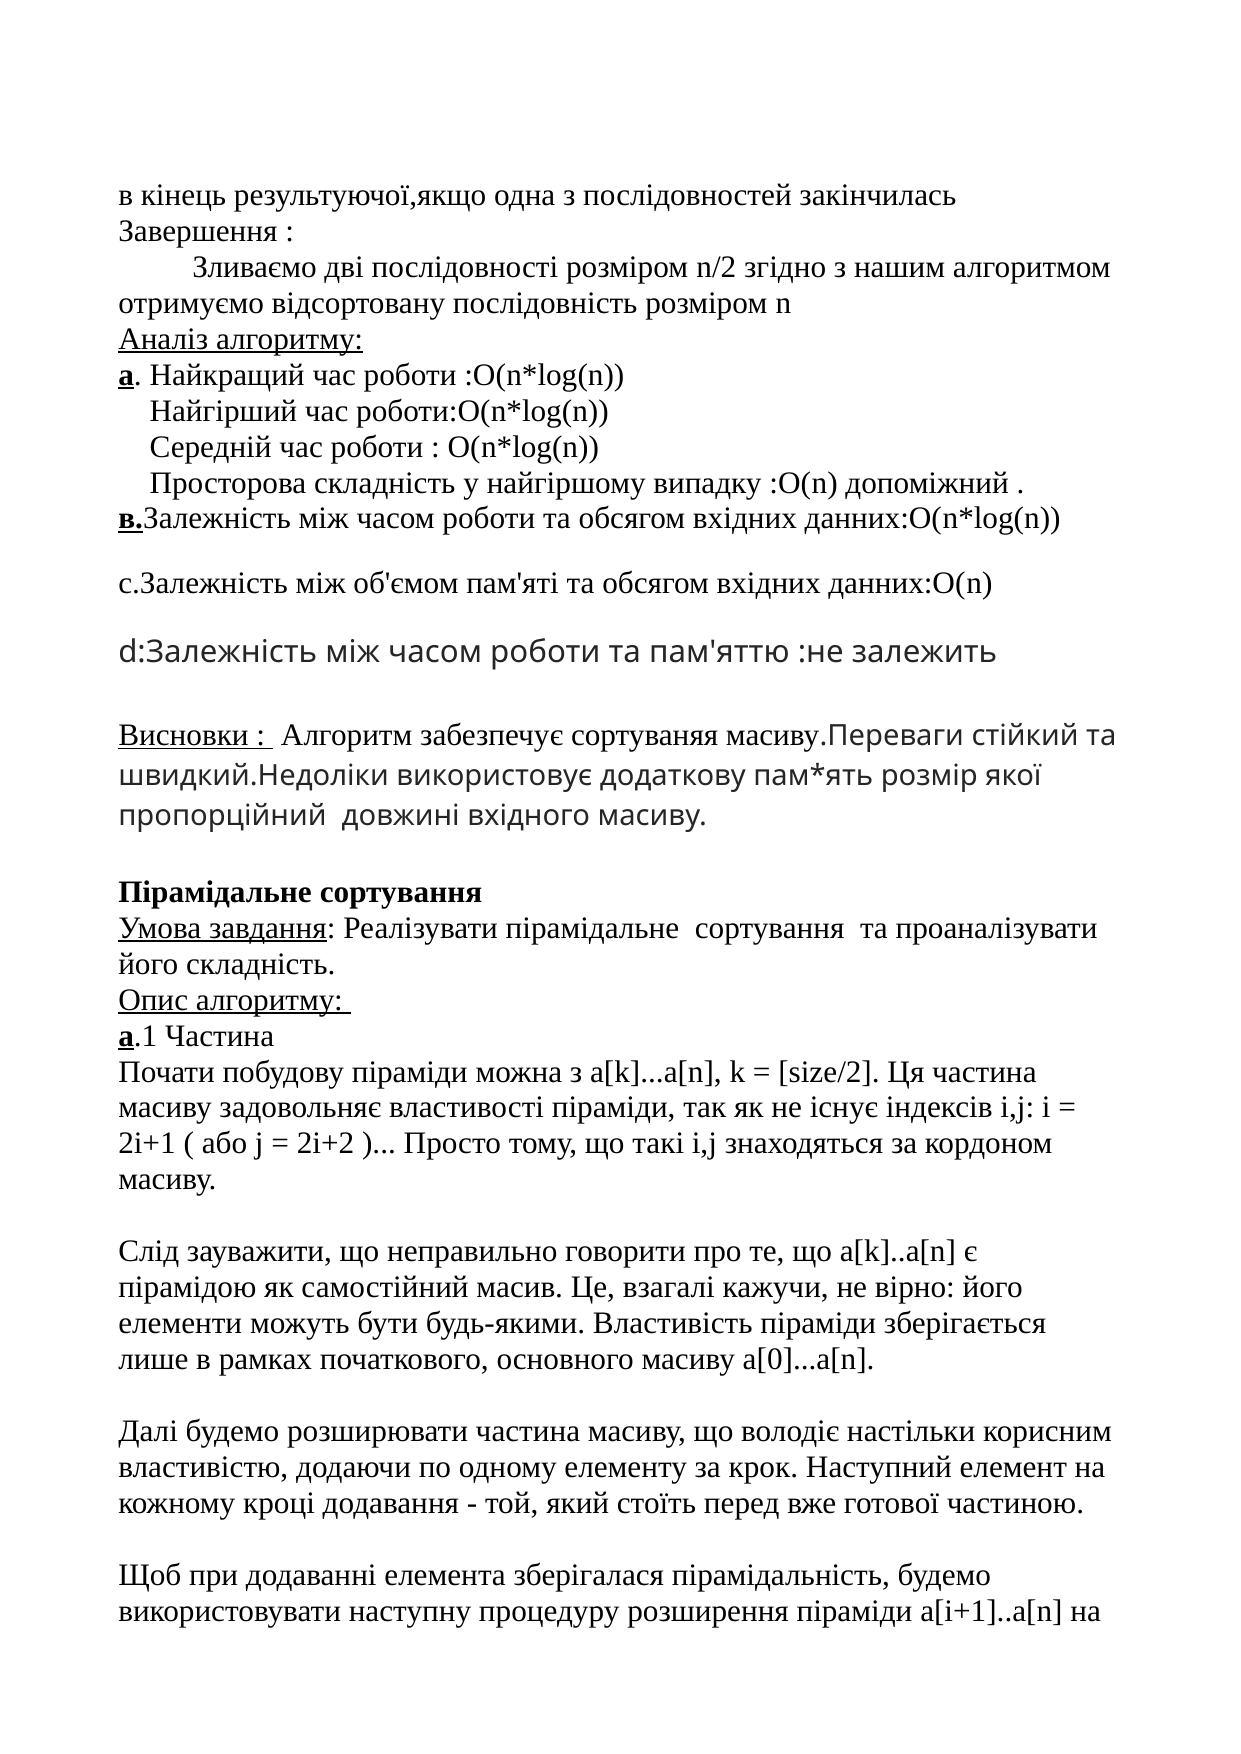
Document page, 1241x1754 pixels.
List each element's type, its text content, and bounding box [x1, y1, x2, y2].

text Просторова складність у найгіршому випадку :О(n) допоміжний . [118, 464, 1122, 500]
text Опис алгоритму: [118, 981, 1122, 1017]
text Почати побудову піраміди можна з a[k]...a[n], k = [size/2]. Ця частина масиву задовольняє властивості піраміди, так як не існує індексів i,j: i = 2i+1 ( або j = 2i+2 )... Просто тому, що такі i,j знаходяться за кордоном масиву. Слід зауважити, що неправильно говорити про те, що a[k]..a[n] є пірамідою як самостійний масив. Це, взагалі кажучи, не вірно: його елементи можуть бути будь-якими. Властивість піраміди зберігається лише в рамках початкового, основного масиву a[0]...a[n]. Далі будемо розширювати частина масиву, що володіє настільки корисним властивістю, додаючи по одному елементу за крок. Наступний елемент на кожному кроці додавання - той, який стоїть перед вже готової частиною. Щоб при додаванні елемента зберігалася пірамідальність, будемо використовувати наступну процедуру розширення піраміди a[i+1]..a[n] на [118, 1053, 1122, 1628]
text в.Залежність між часом роботи та обсягом вхідних данних:О(n*log(n)) [118, 500, 1122, 536]
text в кінець результуючої,якщо одна з послідовностей закінчилась [118, 176, 1122, 212]
text отримуємо відсортовану послідовність розміром n [118, 284, 1122, 320]
text Аналіз алгоритму: [118, 320, 1122, 356]
text с.Залежність між об'ємом пам'яті та обсягом вхідних данних:О(n) [118, 564, 1122, 629]
text d:Залежність між часом роботи та пам'яттю :не залежить [118, 629, 1122, 672]
text Пірамідальне сортування [118, 873, 1122, 909]
text Зливаємо дві послідовності розміром n/2 згідно з нашим алгоритмом [118, 248, 1122, 284]
text Висновки : Алгоритм забезпечує сортуваняя масиву.Переваги стійкий та швидкий.Недоліки використовує додаткову пам*ять розмір якої пропорційний довжині вхідного масиву. [118, 714, 1122, 833]
text Середній час роботи : О(n*log(n)) [118, 428, 1122, 464]
text а. Найкращий час роботи :О(n*log(n)) [118, 356, 1122, 392]
text Найгірший час роботи:О(n*log(n)) [118, 392, 1122, 428]
text Умова завдання: Реалізувати пірамідальне сортування та проаналізувати його складність. [118, 909, 1122, 981]
text Завершення : [118, 212, 1122, 248]
text а.1 Частина [118, 1017, 1122, 1053]
